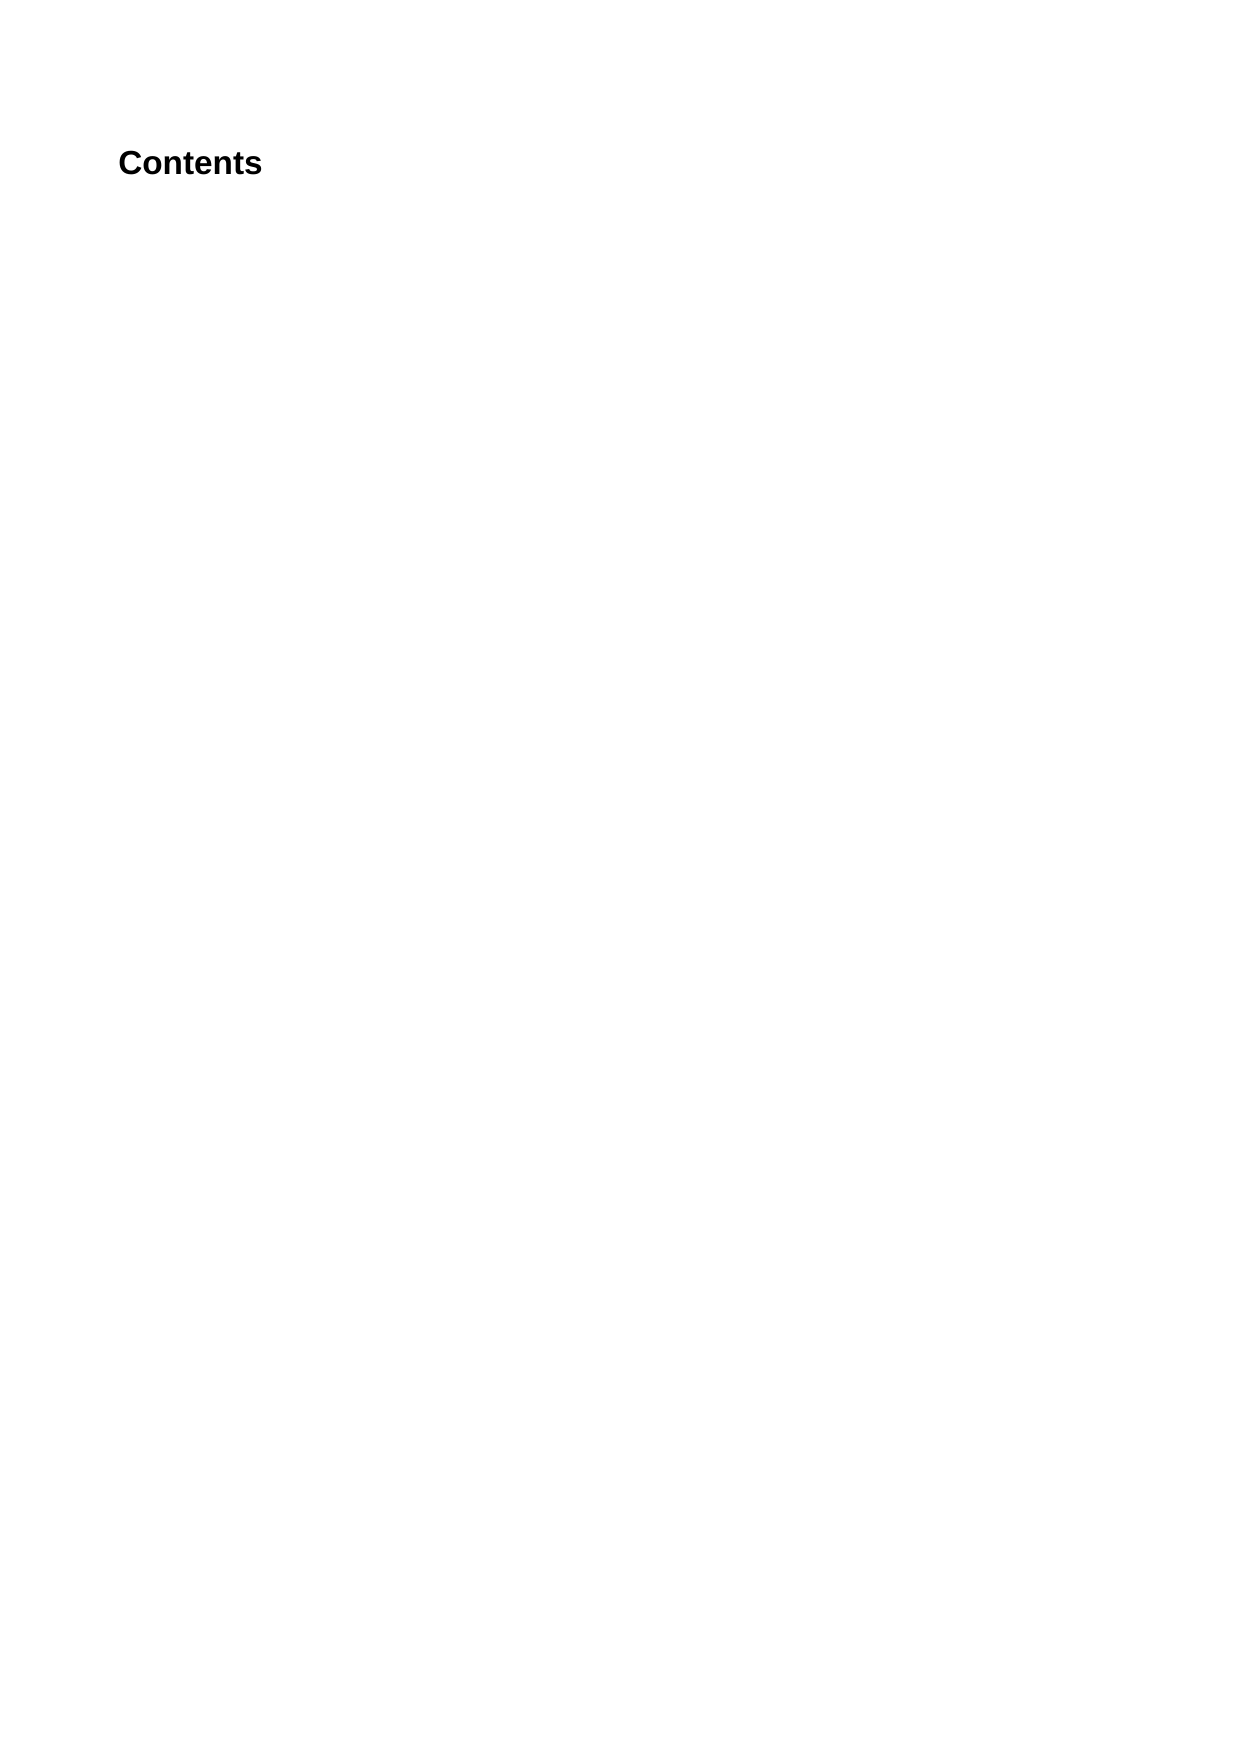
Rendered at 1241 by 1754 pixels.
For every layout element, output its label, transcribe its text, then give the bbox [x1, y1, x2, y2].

subtitle Contents [118, 143, 1122, 182]
